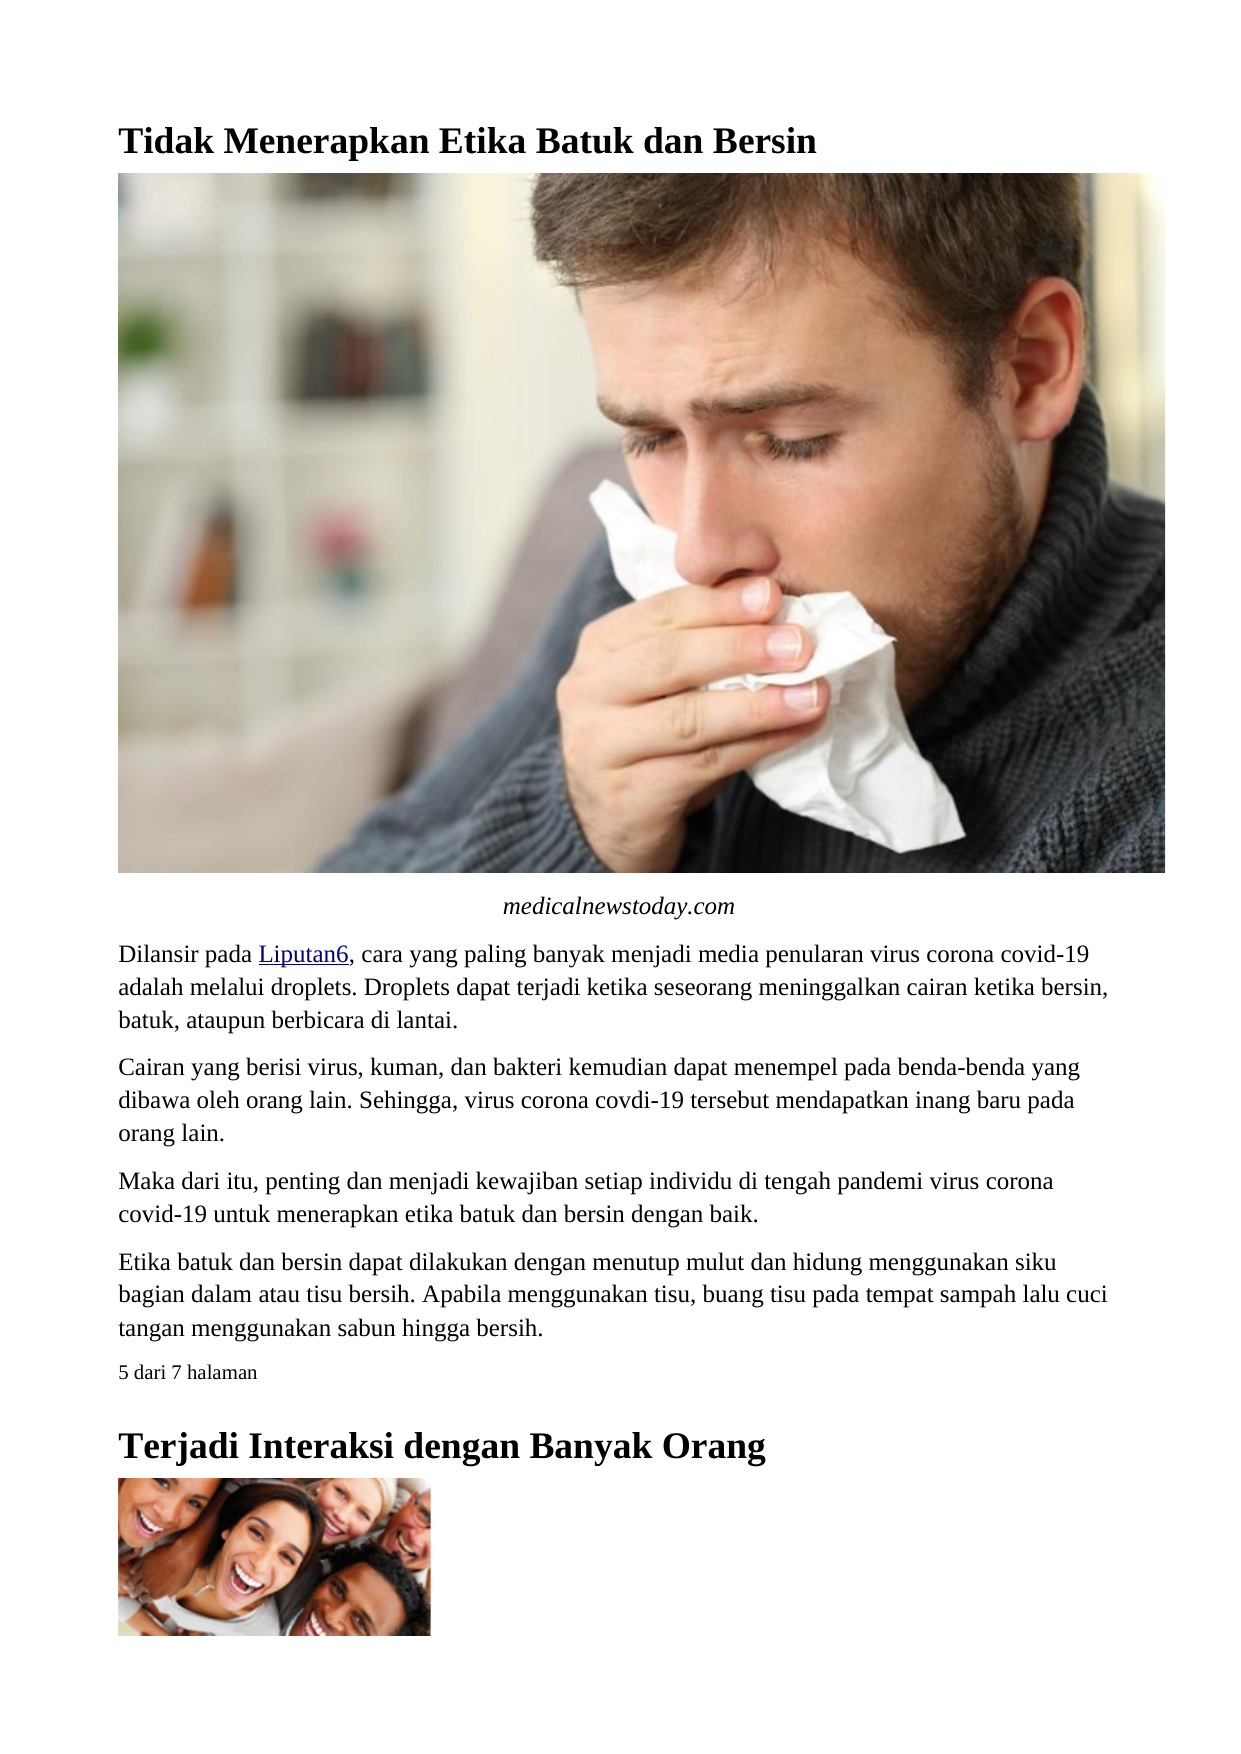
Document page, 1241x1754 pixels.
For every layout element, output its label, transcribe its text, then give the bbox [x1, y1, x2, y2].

picture [118, 173, 1166, 873]
picture [118, 1478, 431, 1636]
text Etika batuk dan bersin dapat dilakukan dengan menutup mulut dan hidung menggunakan siku bagian dalam atau tisu bersih. Apabila menggunakan tisu, buang tisu pada tempat sampah lalu cuci tangan menggunakan sabun hingga bersih. [118, 1247, 1122, 1341]
text Cairan yang berisi virus, kuman, dan bakteri kemudian dapat menempel pada benda-benda yang dibawa oleh orang lain. Sehingga, virus corona covdi-19 tersebut mendapatkan inang baru pada orang lain. [118, 1052, 1122, 1147]
subtitle Tidak Menerapkan Etika Batuk dan Bersin [118, 118, 1122, 161]
subtitle Terjadi Interaksi dengan Banyak Orang [118, 1423, 1122, 1466]
text Dilansir pada Liputan6, cara yang paling banyak menjadi media penularan virus corona covid-19 adalah melalui droplets. Droplets dapat terjadi ketika seseorang meninggalkan cairan ketika bersin, batuk, ataupun berbicara di lantai. [118, 939, 1122, 1033]
text 5 dari 7 halaman [118, 1360, 1122, 1384]
text medicalnewstoday.com [118, 891, 1122, 920]
text Maka dari itu, penting dan menjadi kewajiban setiap individu di tengah pandemi virus corona covid-19 untuk menerapkan etika batuk dan bersin dengan baik. [118, 1166, 1122, 1228]
